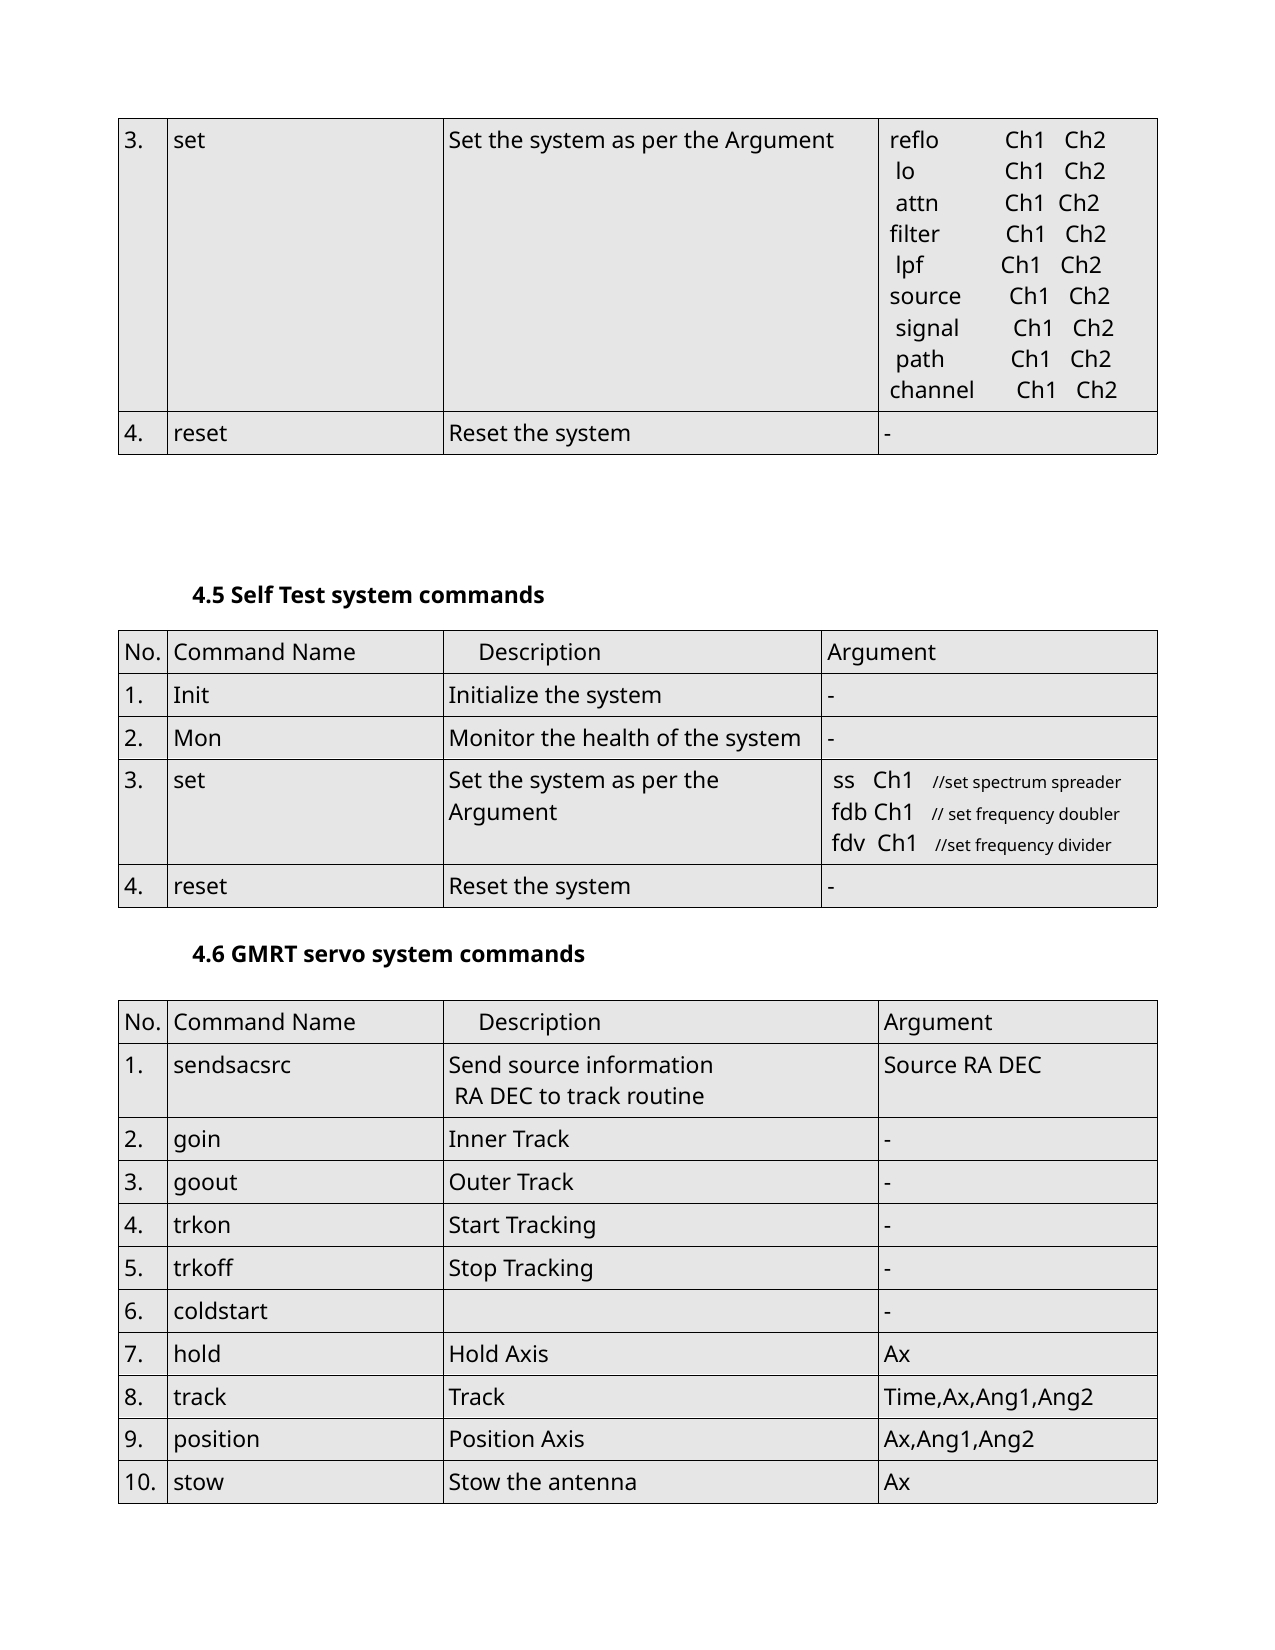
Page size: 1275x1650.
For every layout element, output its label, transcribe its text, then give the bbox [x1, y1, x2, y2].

table_cell Ax [879, 1461, 1157, 1503]
table_header Command Name [168, 631, 443, 673]
table_header hold [168, 1333, 443, 1374]
table_cell 1. [119, 1044, 167, 1117]
table_header Description [444, 1001, 878, 1043]
table_header Time,Ax,Ang1,Ang2 [879, 1376, 1157, 1417]
table_cell Set the system as per the Argument [444, 119, 878, 411]
table_cell 3. [119, 760, 167, 864]
table_cell 9. [119, 1419, 167, 1460]
table_cell Mon [168, 717, 443, 758]
table_header Command Name [168, 1001, 443, 1043]
table_header 6. [119, 1290, 167, 1332]
table_cell Start Tracking [444, 1204, 878, 1246]
table_cell goout [168, 1161, 443, 1203]
table_header Stop Tracking [444, 1247, 878, 1289]
table_header Ax [879, 1333, 1157, 1374]
table_cell Set the system as per the Argument [444, 760, 821, 864]
table_header Argument [822, 631, 1157, 673]
table_cell 2. [119, 717, 167, 758]
table_cell - [822, 717, 1157, 758]
table_cell Reset the system [444, 412, 878, 454]
table_cell - [822, 674, 1157, 716]
table_cell Init [168, 674, 443, 716]
table_cell 4. [119, 412, 167, 454]
table_cell sendsacsrc [168, 1044, 443, 1117]
table_cell 10. [119, 1461, 167, 1503]
table_header Hold Axis [444, 1333, 878, 1374]
table_cell position [168, 1419, 443, 1460]
table_cell Ax,Ang1,Ang2 [879, 1419, 1157, 1460]
table_header No. [119, 1001, 167, 1043]
table_cell set [168, 119, 443, 411]
table_header 7. [119, 1333, 167, 1374]
table_cell Send source information RA DEC to track routine [444, 1044, 878, 1117]
table_cell 3. [119, 1161, 167, 1203]
table_cell Inner Track [444, 1118, 878, 1160]
text 4.6 GMRT servo system commands [118, 938, 1157, 969]
table_header Track [444, 1376, 878, 1417]
table_header Argument [879, 1001, 1157, 1043]
table_cell stow [168, 1461, 443, 1503]
table_cell - [822, 865, 1157, 907]
table_cell 4. [119, 865, 167, 907]
table_cell goin [168, 1118, 443, 1160]
table_header - [879, 1290, 1157, 1332]
table_cell Position Axis [444, 1419, 878, 1460]
table_cell Outer Track [444, 1161, 878, 1203]
table_header track [168, 1376, 443, 1417]
table_cell reset [168, 865, 443, 907]
text 4.5 Self Test system commands [118, 579, 1157, 610]
table_cell ss Ch1 //set spectrum spreader fdb Ch1 // set frequency doubler fdv Ch1 //set frequency divider [822, 760, 1157, 864]
table_cell Initialize the system [444, 674, 821, 716]
table_header 5. [119, 1247, 167, 1289]
table_cell Stow the antenna [444, 1461, 878, 1503]
table_cell - [879, 1118, 1157, 1160]
table_cell 3. [119, 119, 167, 411]
table_header [444, 1290, 878, 1332]
table_cell 4. [119, 1204, 167, 1246]
table_cell Source RA DEC [879, 1044, 1157, 1117]
table_cell reflo Ch1 Ch2 lo Ch1 Ch2 attn Ch1 Ch2 filter Ch1 Ch2 lpf Ch1 Ch2 source Ch1 Ch2 signal Ch1 Ch2 path Ch1 Ch2 channel Ch1 Ch2 [879, 119, 1157, 411]
table_header Description [444, 631, 821, 673]
table_header coldstart [168, 1290, 443, 1332]
table_header 8. [119, 1376, 167, 1417]
table_header - [879, 1247, 1157, 1289]
table_cell Reset the system [444, 865, 821, 907]
table_header trkoff [168, 1247, 443, 1289]
table_cell set [168, 760, 443, 864]
table_cell 1. [119, 674, 167, 716]
table_cell reset [168, 412, 443, 454]
table_cell trkon [168, 1204, 443, 1246]
table_cell - [879, 412, 1157, 454]
table_cell - [879, 1204, 1157, 1246]
table_header No. [119, 631, 167, 673]
table_cell Monitor the health of the system [444, 717, 821, 758]
table_cell 2. [119, 1118, 167, 1160]
table_cell - [879, 1161, 1157, 1203]
